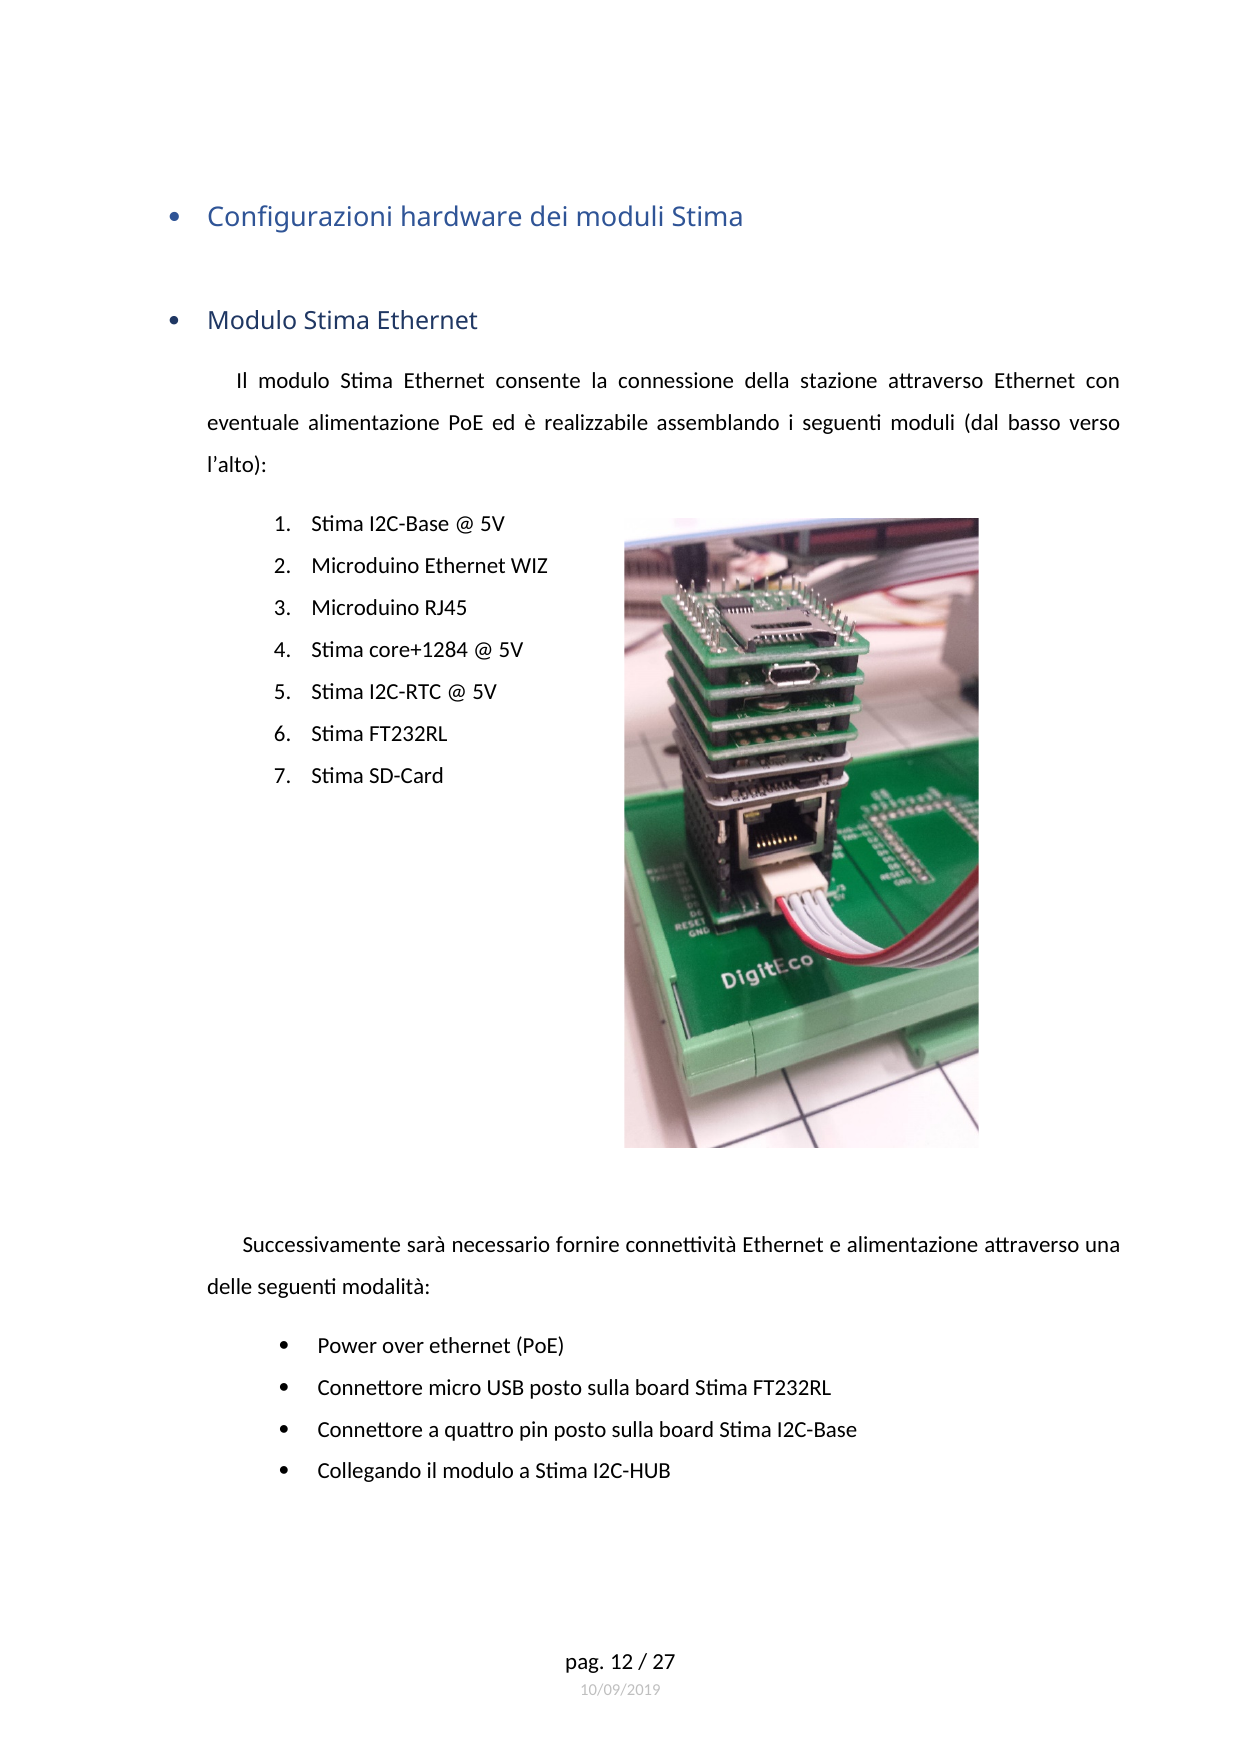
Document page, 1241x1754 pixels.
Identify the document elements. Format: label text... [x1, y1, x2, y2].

list Collegando il modulo a Stima I2C-HUB [280, 1457, 1122, 1485]
list Microduino Ethernet WIZ [274, 551, 624, 579]
list [979, 719, 1122, 747]
list Stima core+1284 @ 5V [274, 635, 624, 663]
subtitle Configurazioni hardware dei moduli Stima [169, 198, 1122, 234]
list Microduino RJ45 [274, 593, 624, 621]
list [979, 761, 1122, 789]
text Successivamente sarà necessario fornire connettività Ethernet e alimentazione attraverso una delle seguenti modalità: [207, 1230, 1122, 1300]
list Connettore a quattro pin posto sulla board Stima I2C-Base [280, 1415, 1122, 1443]
list Stima FT232RL [274, 719, 624, 747]
list Stima I2C-Base @ 5V [274, 509, 1122, 537]
list Stima I2C-RTC @ 5V [274, 677, 624, 705]
list [979, 593, 1122, 621]
text Il modulo Stima Ethernet consente la connessione della stazione attraverso Ethernet con eventuale alimentazione PoE ed è realizzabile assemblando i seguenti moduli (dal basso verso l’alto): [207, 366, 1122, 478]
list Power over ethernet (PoE) [280, 1331, 1122, 1359]
list [979, 635, 1122, 663]
list Connettore micro USB posto sulla board Stima FT232RL [280, 1373, 1122, 1401]
subtitle Modulo Stima Ethernet [169, 303, 1122, 337]
picture [624, 518, 979, 1148]
list Stima SD-Card [274, 761, 624, 789]
list [979, 551, 1122, 579]
list [979, 677, 1122, 705]
